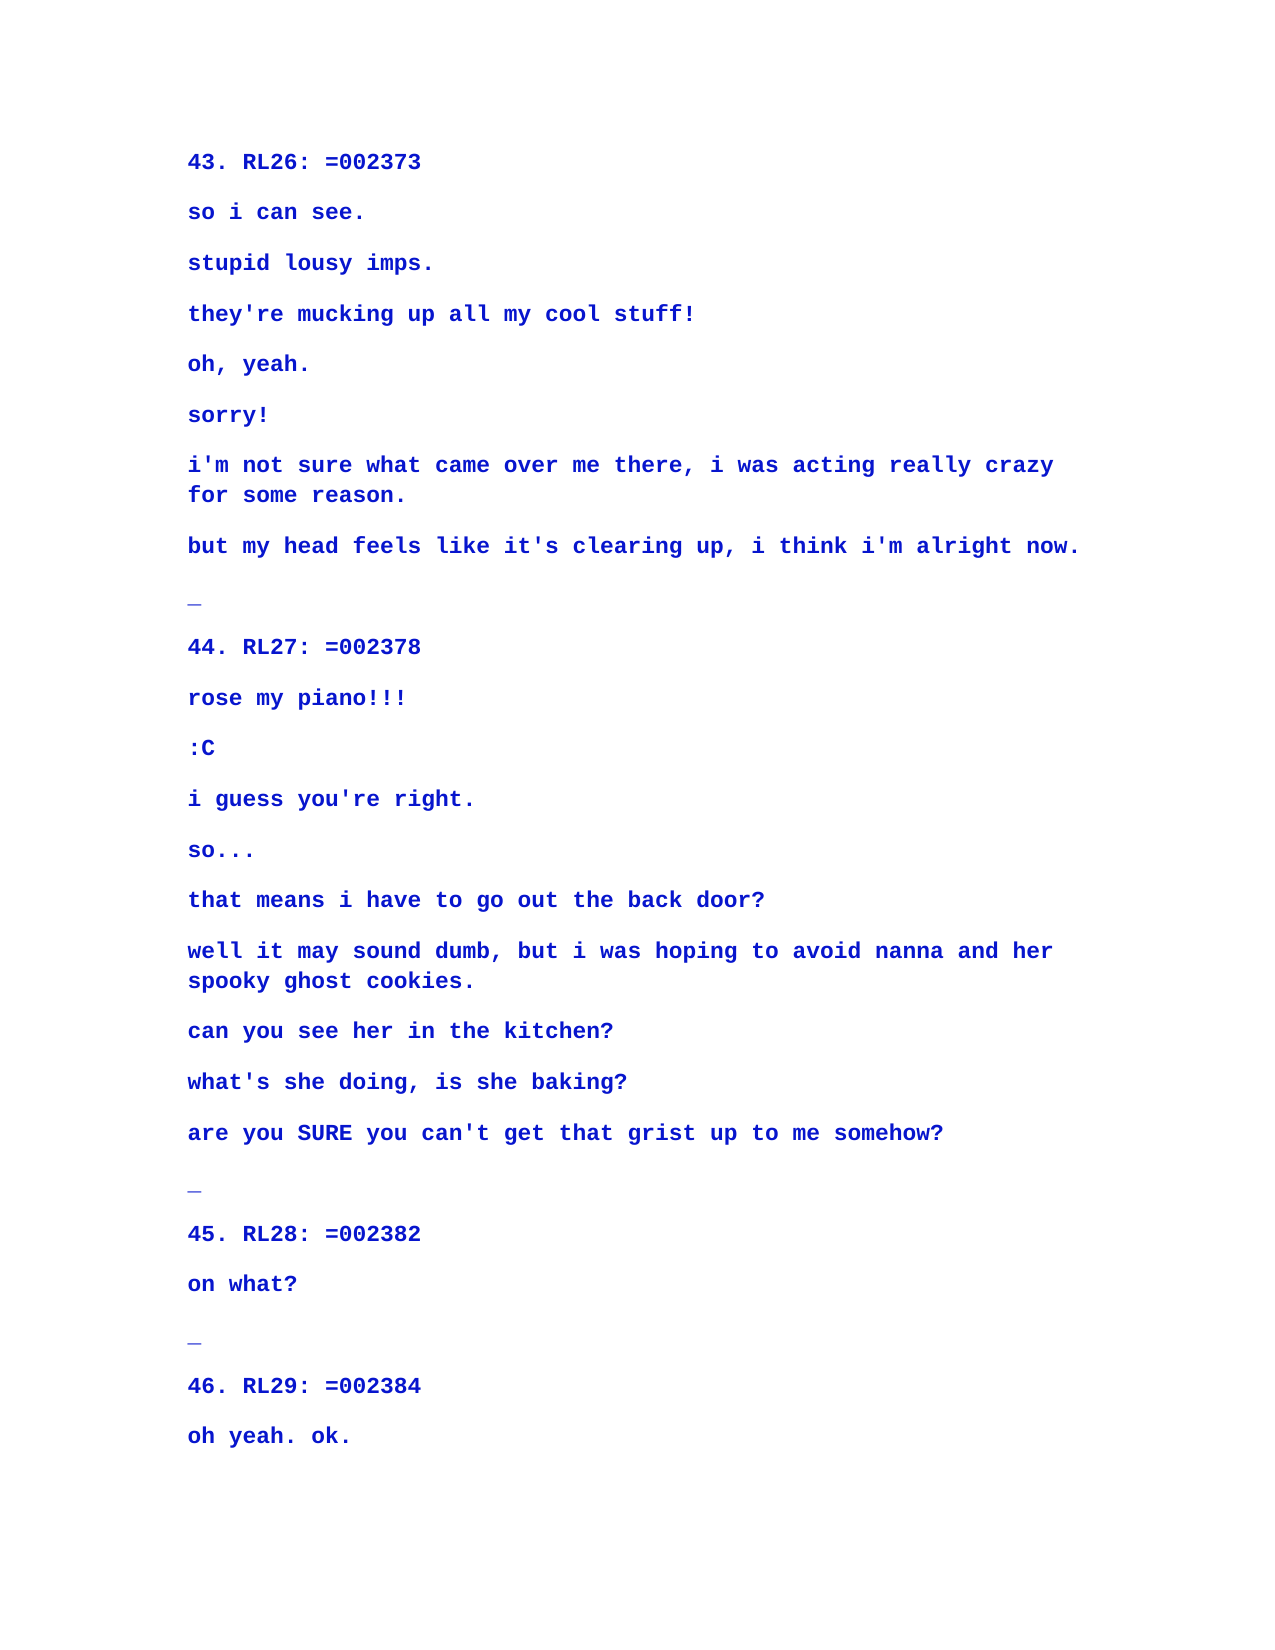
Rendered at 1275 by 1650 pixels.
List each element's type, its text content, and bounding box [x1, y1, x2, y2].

text 46. RL29: =002384 [187, 1374, 1087, 1400]
text 43. RL26: =002373 [187, 150, 1087, 176]
text :C [187, 737, 1087, 763]
text are you SURE you can't get that grist up to me somehow? [187, 1121, 1087, 1147]
text oh yeah. ok. [187, 1424, 1087, 1451]
text well it may sound dumb, but i was hoping to avoid nanna and her spooky ghost cookies. [187, 939, 1087, 995]
text _ [187, 585, 1087, 611]
text they're mucking up all my cool stuff! [187, 302, 1087, 328]
text but my head feels like it's clearing up, i think i'm alright now. [187, 534, 1087, 560]
text can you see her in the kitchen? [187, 1019, 1087, 1046]
text i'm not sure what came over me there, i was acting really crazy for some reason. [187, 454, 1087, 509]
text _ [187, 1323, 1087, 1349]
text so... [187, 838, 1087, 864]
text what's she doing, is she baking? [187, 1070, 1087, 1096]
text 45. RL28: =002382 [187, 1222, 1087, 1248]
text stupid lousy imps. [187, 251, 1087, 277]
text that means i have to go out the back door? [187, 888, 1087, 914]
text sorry! [187, 403, 1087, 429]
text on what? [187, 1273, 1087, 1299]
text rose my piano!!! [187, 686, 1087, 712]
text oh, yeah. [187, 352, 1087, 378]
text i guess you're right. [187, 787, 1087, 813]
text so i can see. [187, 201, 1087, 227]
text _ [187, 1171, 1087, 1197]
text 44. RL27: =002378 [187, 635, 1087, 661]
